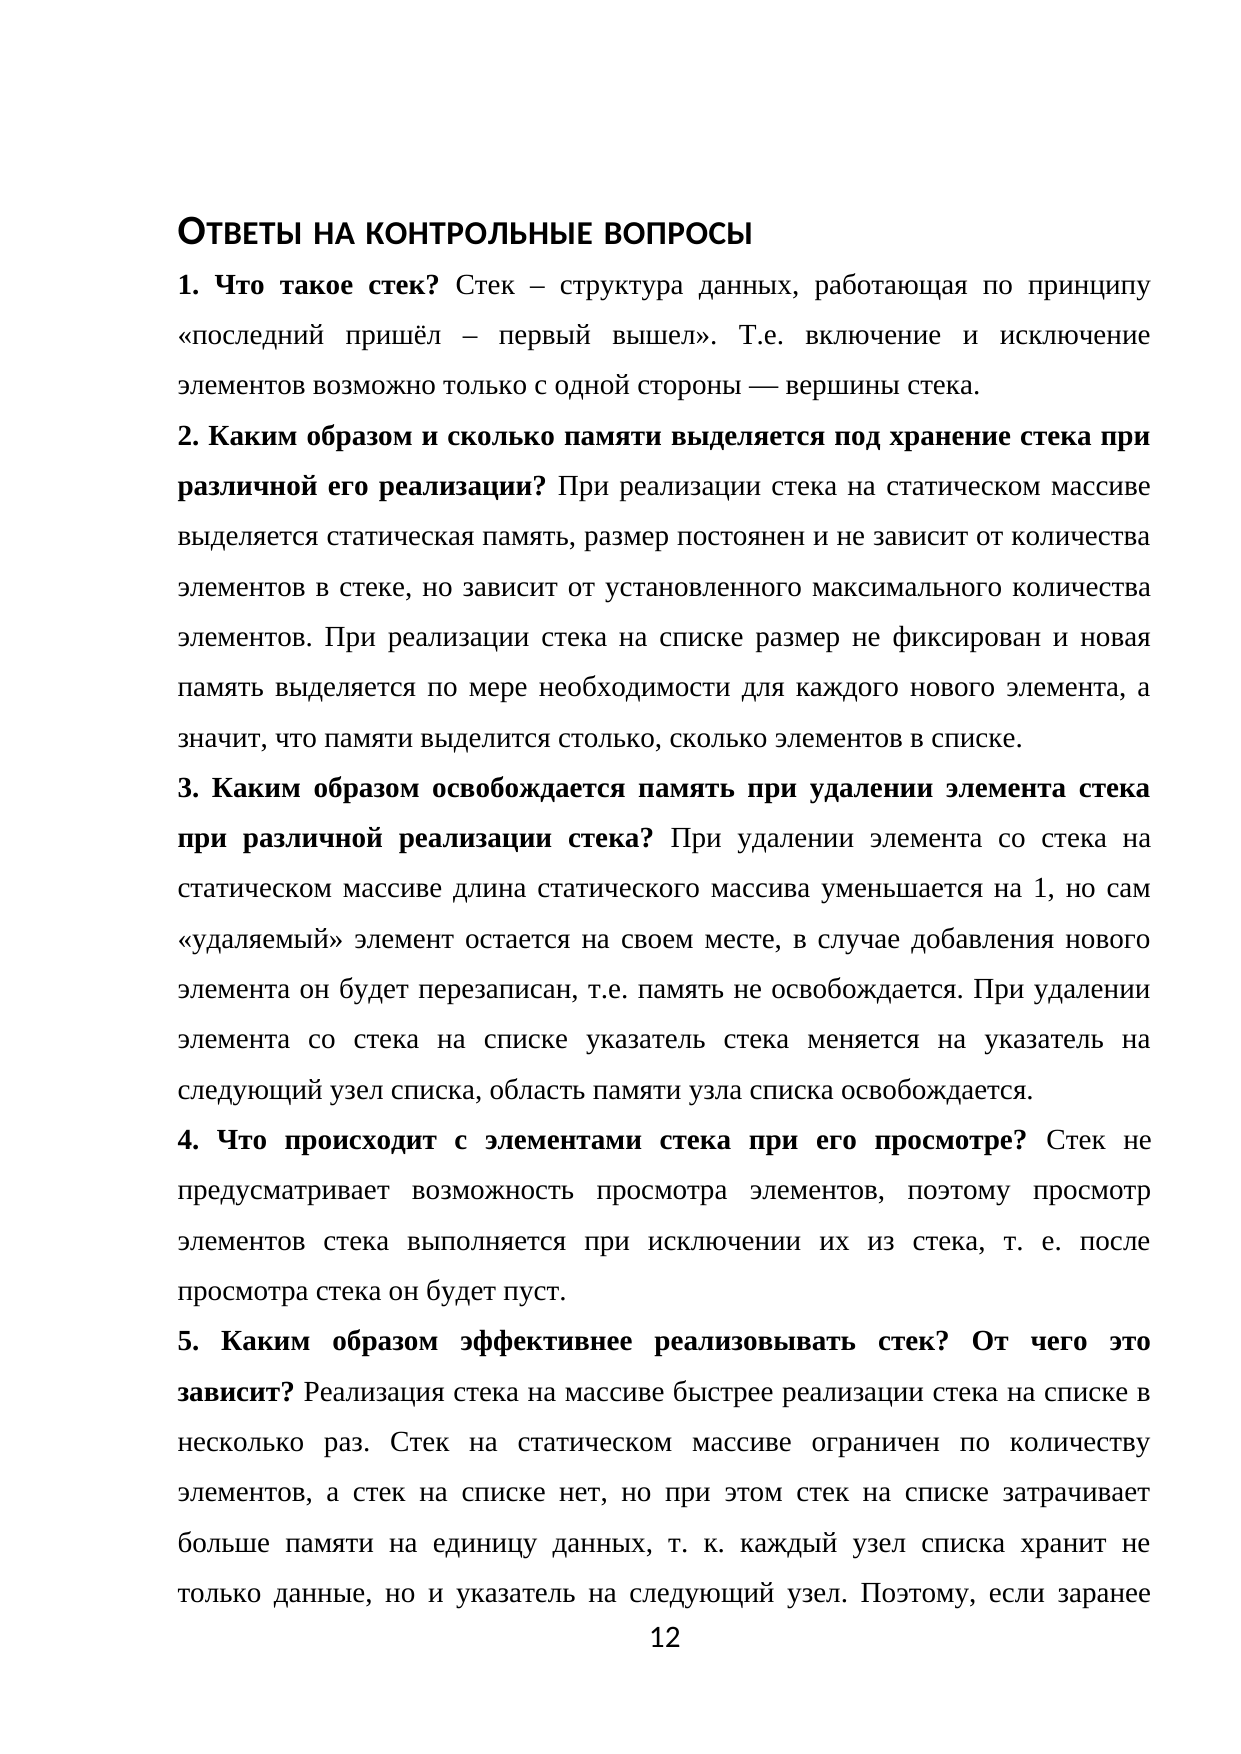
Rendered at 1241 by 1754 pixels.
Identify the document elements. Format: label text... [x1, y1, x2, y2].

text 2. Каким образом и сколько памяти выделяется под хранение стека при различной его реализации? При реализации стека на статическом массиве выделяется статическая память, размер постоянен и не зависит от количества элементов в стеке, но зависит от установленного максимального количества элементов. При реализации стека на списке размер не фиксирован и новая память выделяется по мере необходимости для каждого нового элемента, а значит, что памяти выделится столько, сколько элементов в списке. [177, 418, 1152, 753]
text 3. Каким образом освобождается память при удалении элемента стека при различной реализации стека? При удалении элемента со стека на статическом массиве длина статического массива уменьшается на 1, но сам «удаляемый» элемент остается на своем месте, в случае добавления нового элемента он будет перезаписан, т.е. память не освобождается. При удалении элемента со стека на списке указатель стека меняется на указатель на следующий узел списка, область памяти узла списка освобождается. [177, 770, 1152, 1105]
text 5. Каким образом эффективнее реализовывать стек? От чего это зависит? Реализация стека на массиве быстрее реализации стека на списке в несколько раз. Стек на статическом массиве ограничен по количеству элементов, а стек на списке нет, но при этом стек на списке затрачивает больше памяти на единицу данных, т. к. каждый узел списка хранит не только данные, но и указатель на следующий узел. Поэтому, если заранее [177, 1323, 1152, 1608]
list 4. Что происходит с элементами стека при его просмотре? Стек не предусматривает возможность просмотра элементов, поэтому просмотр элементов стека выполняется при исключении их из стека, т. е. после просмотра стека он будет пуст. [177, 1122, 1152, 1307]
text 1. Что такое стек? Стек – структура данных, работающая по принципу «последний пришёл – первый вышел». Т.е. включение и исключение элементов возможно только с одной стороны — вершины стека. [177, 267, 1152, 401]
subtitle Ответы на контрольные вопросы [177, 204, 1152, 255]
